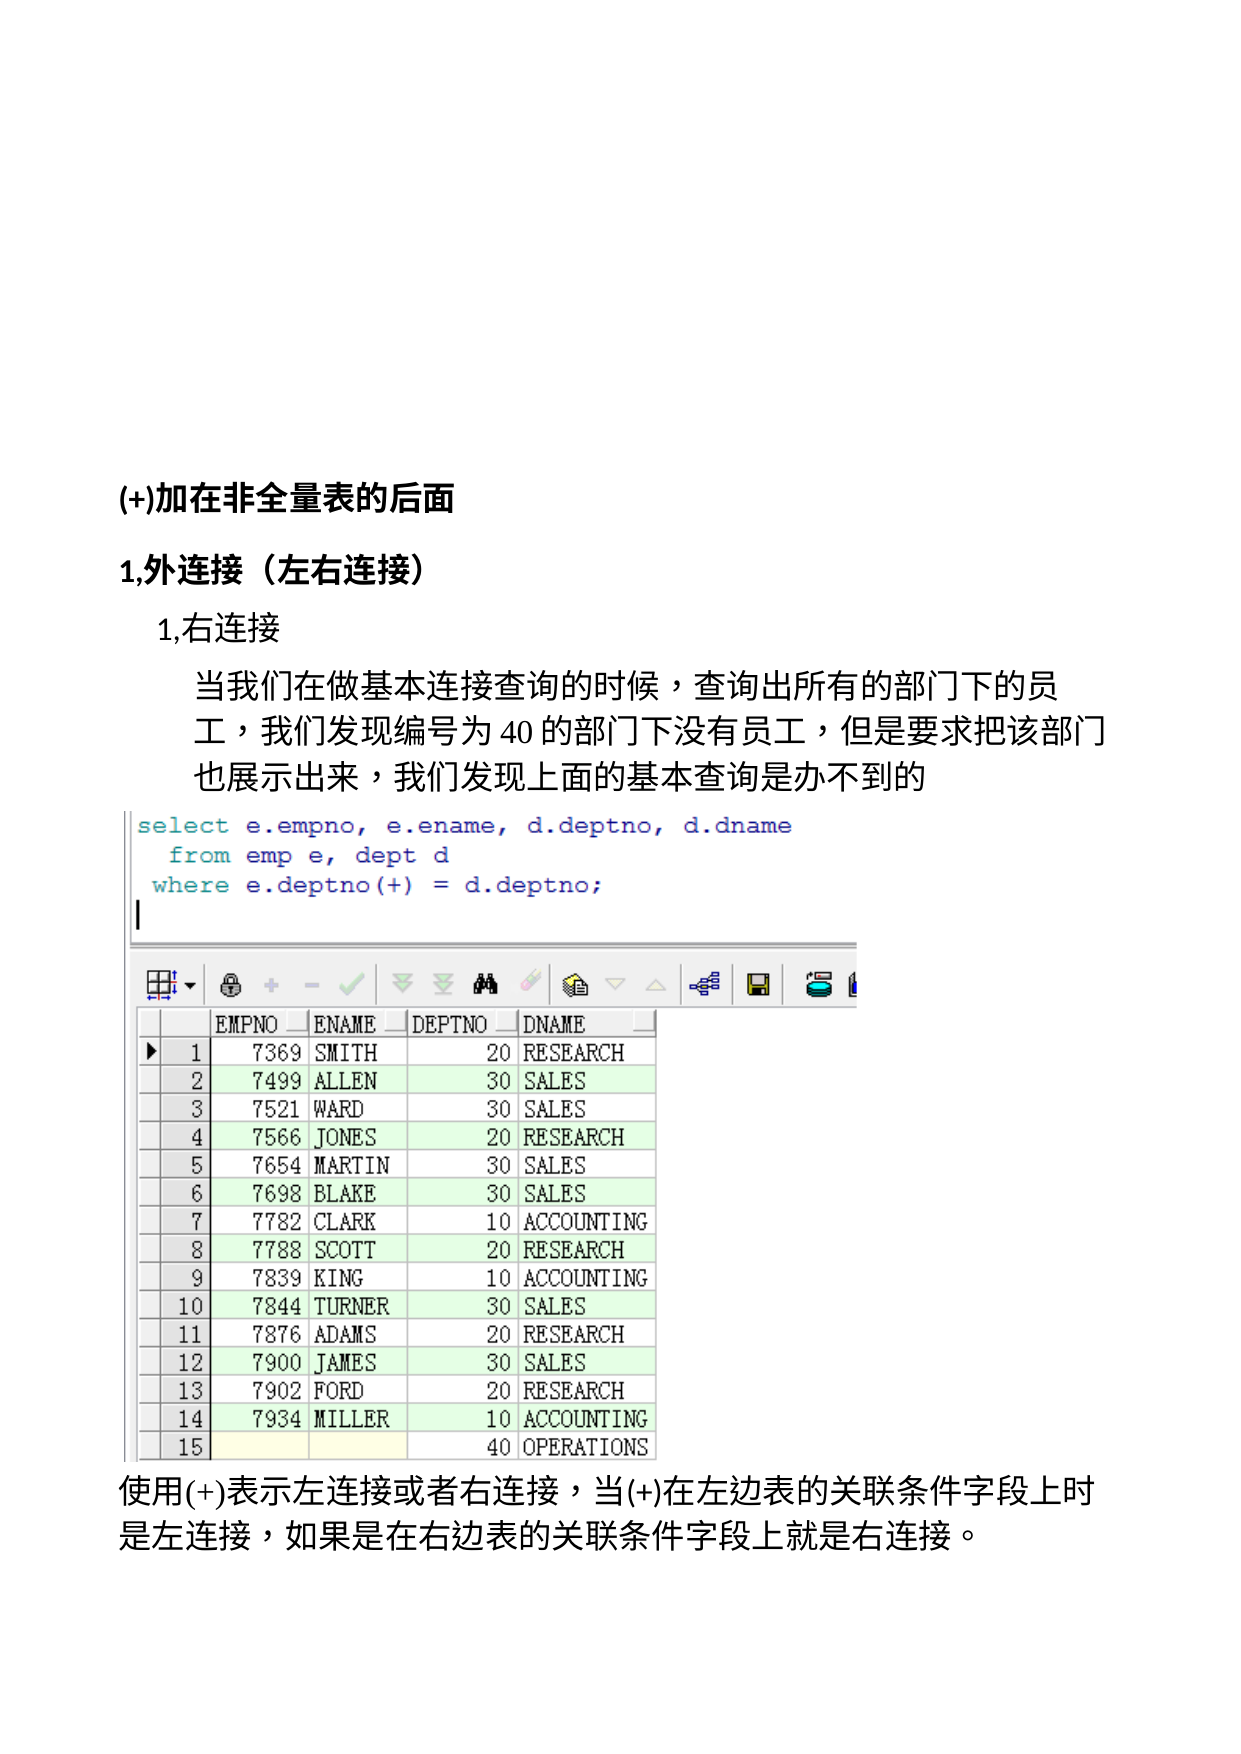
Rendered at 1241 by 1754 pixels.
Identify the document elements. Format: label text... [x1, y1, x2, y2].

text 当我们在做基本连接查询的时候，查询出所有的部门下的员工，我们发现编号为40的部门下没有员工，但是要求把该部门也展示出来，我们发现上面的基本查询是办不到的 [193, 663, 1122, 799]
subtitle 1,外连接（左右连接） [118, 547, 1122, 592]
text 1,右连接 [156, 605, 1122, 650]
subtitle (+)加在非全量表的后面 [118, 472, 1122, 520]
text 使用(+)表示左连接或者右连接，当(+)在左边表的关联条件字段上时是左连接，如果是在右边表的关联条件字段上就是右连接。 [118, 1468, 1122, 1559]
picture [124, 811, 857, 1462]
